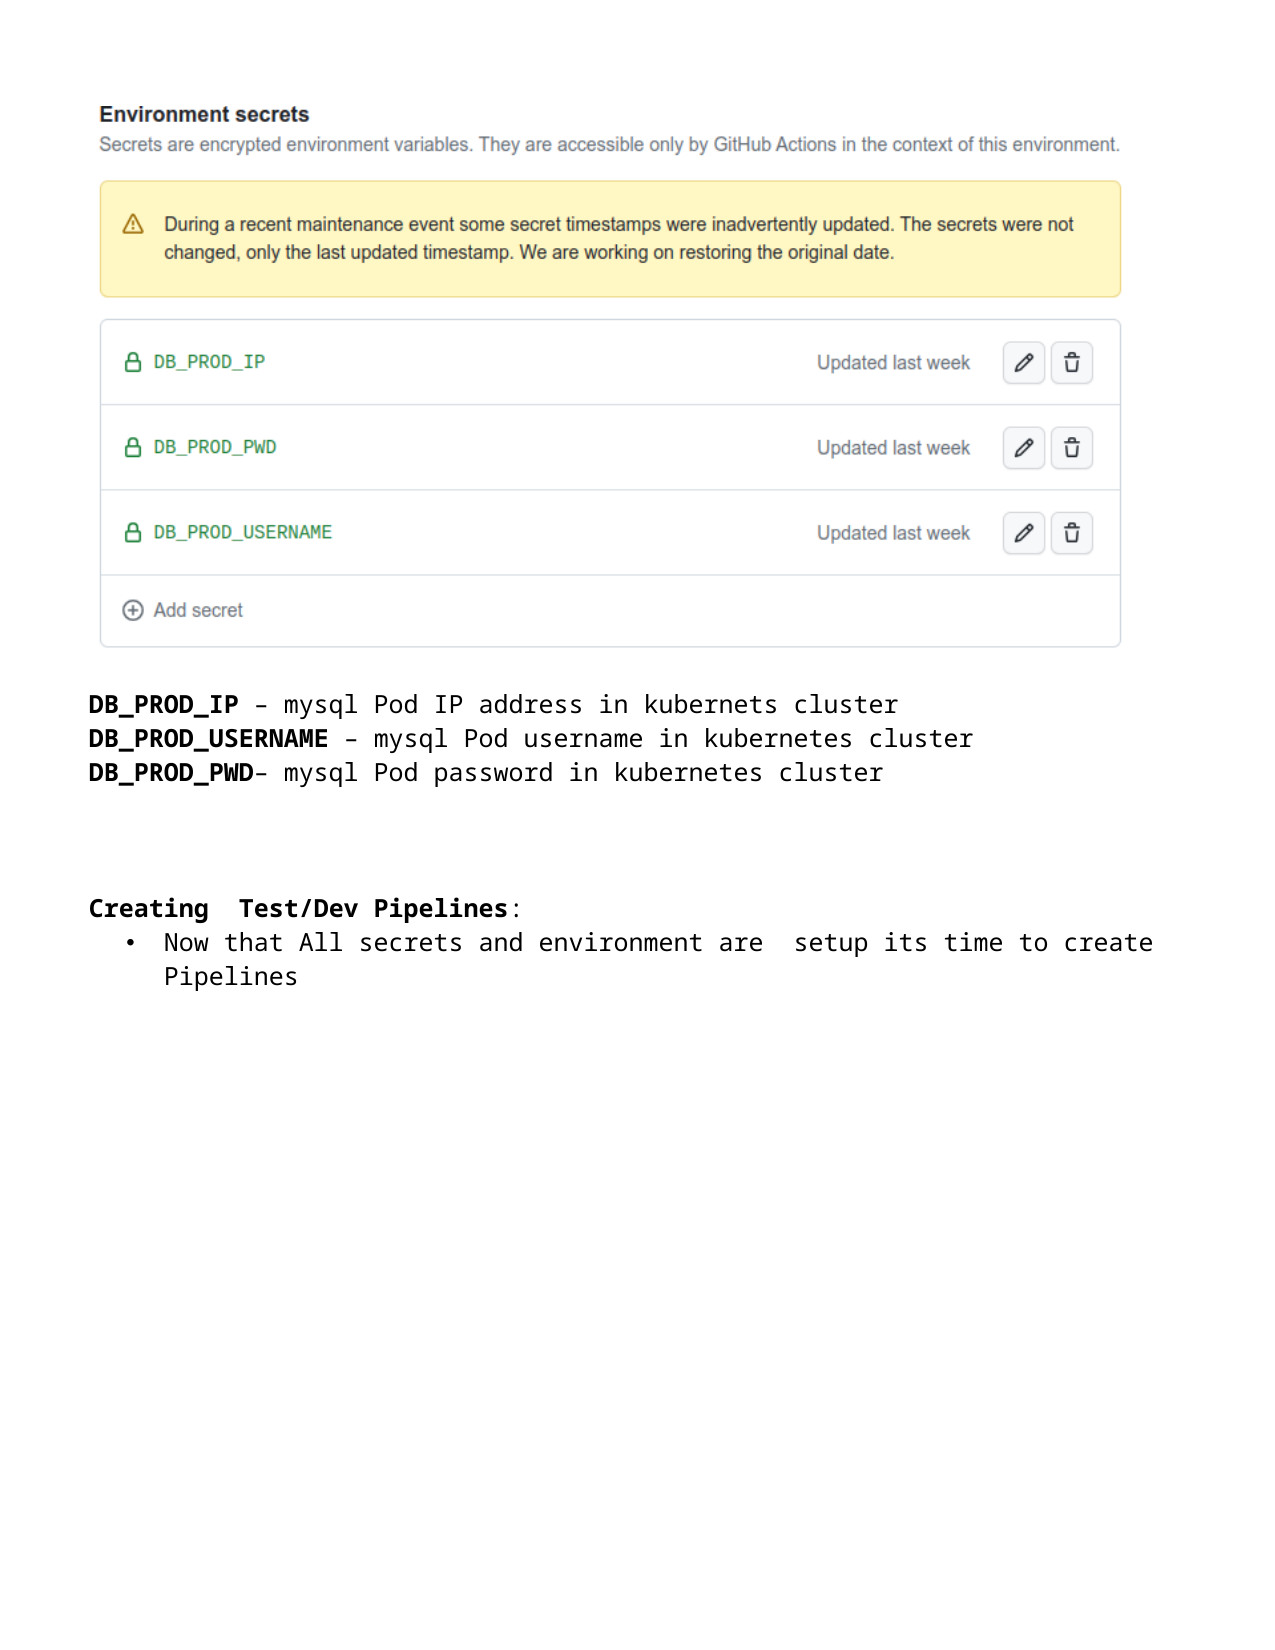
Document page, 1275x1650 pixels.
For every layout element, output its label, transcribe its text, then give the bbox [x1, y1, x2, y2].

list Now that All secrets and environment are setup its time to create Pipelines [126, 925, 1186, 993]
text Creating Test/Dev Pipelines: [88, 891, 1186, 925]
text DB_PROD_PWD– mysql Pod password in kubernetes cluster [88, 754, 1186, 788]
picture [88, 106, 1128, 653]
text DB_PROD_USERNAME – mysql Pod username in kubernetes cluster [88, 720, 1186, 754]
text DB_PROD_IP – mysql Pod IP address in kubernets cluster [88, 686, 1186, 720]
